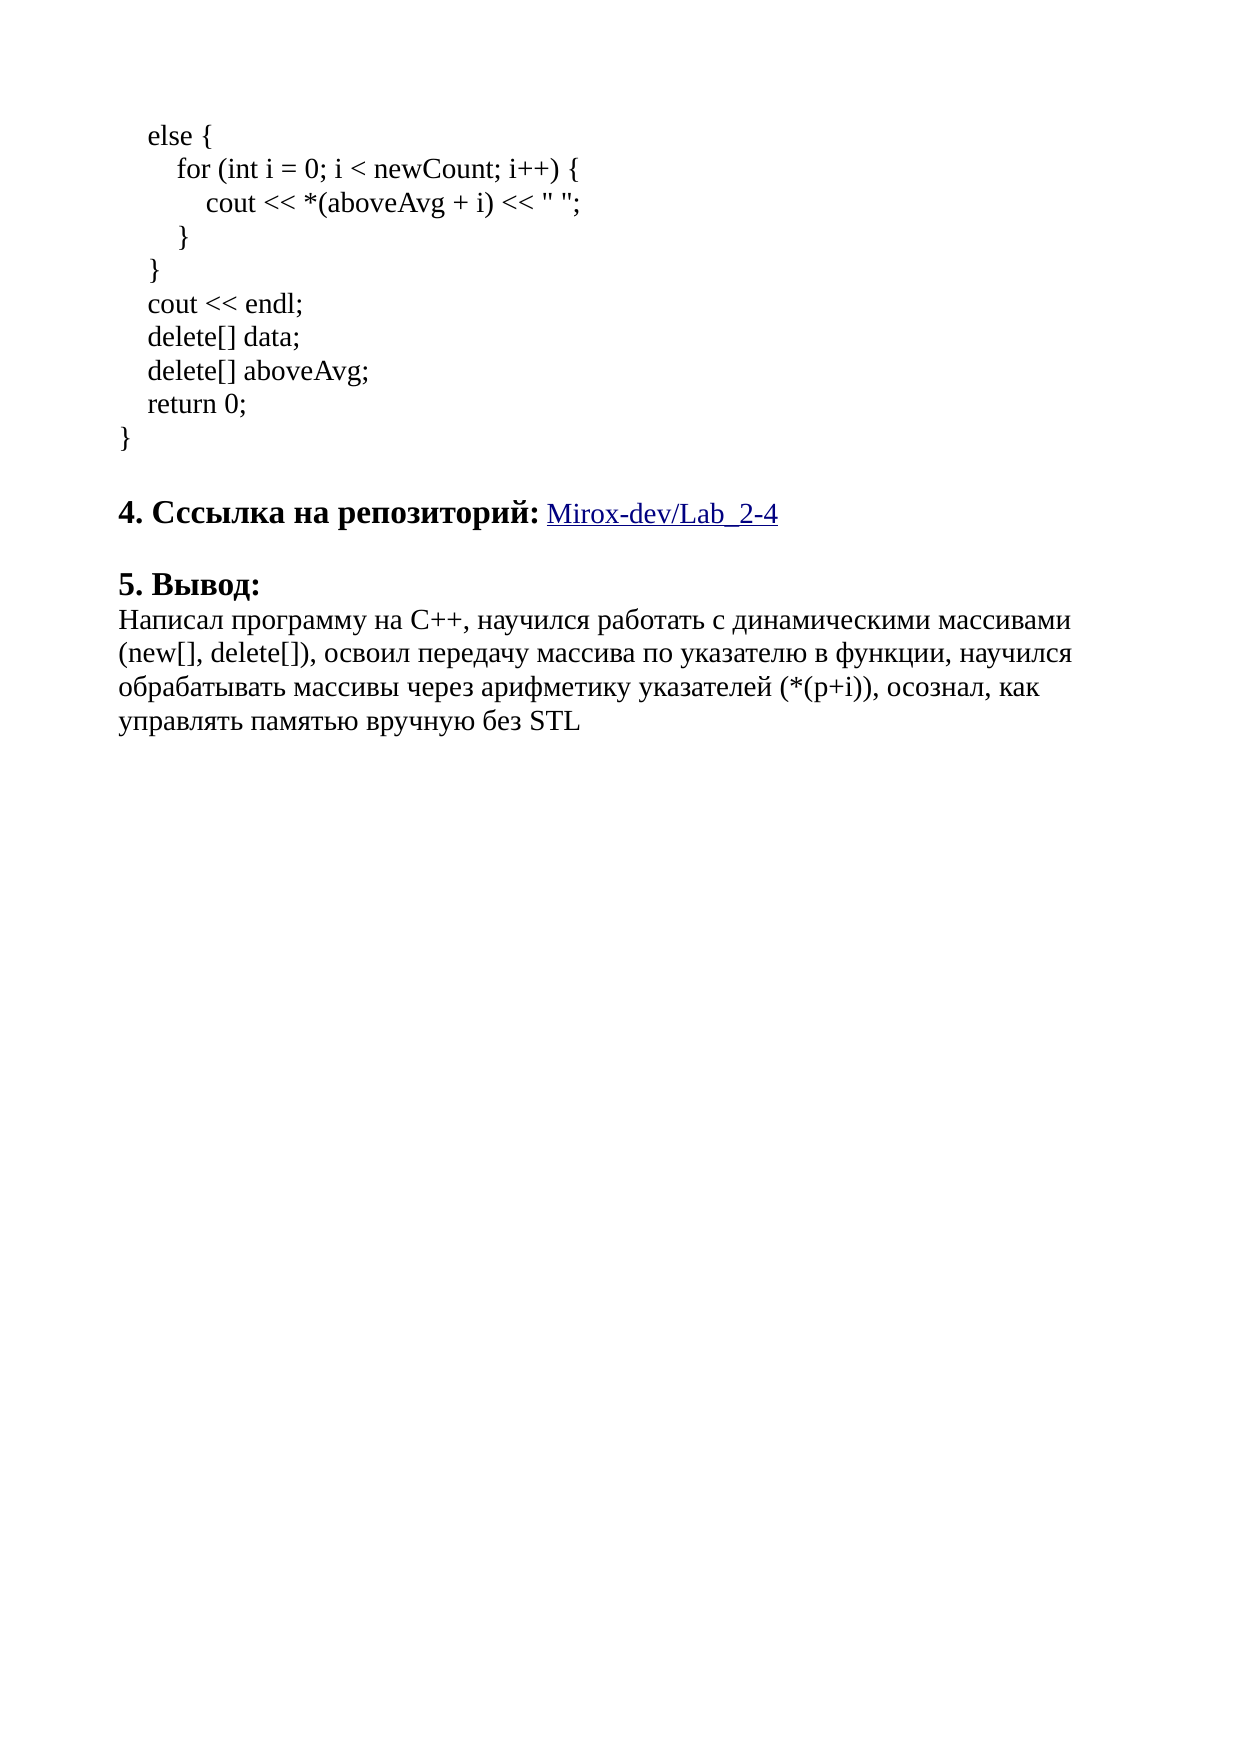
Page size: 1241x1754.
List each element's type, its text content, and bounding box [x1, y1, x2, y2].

text 4. Cссылка на репозиторий: Mirox-dev/Lab_2-4 [118, 492, 1122, 530]
text Написал программу на C++, научился работать с динамическими массивами (new[], delete[]), освоил передачу массива по указателю в функции, научился обрабатывать массивы через арифметику указателей (*(p+i)), осознал, как управлять памятью вручную без STL [118, 602, 1122, 736]
text 5. Вывод: [118, 564, 1122, 602]
text else { for (int i = 0; i < newCount; i++) { cout << *(aboveAvg + i) << " "; } } cout << endl; delete[] data; delete[] aboveAvg; return 0; } [118, 118, 1122, 453]
